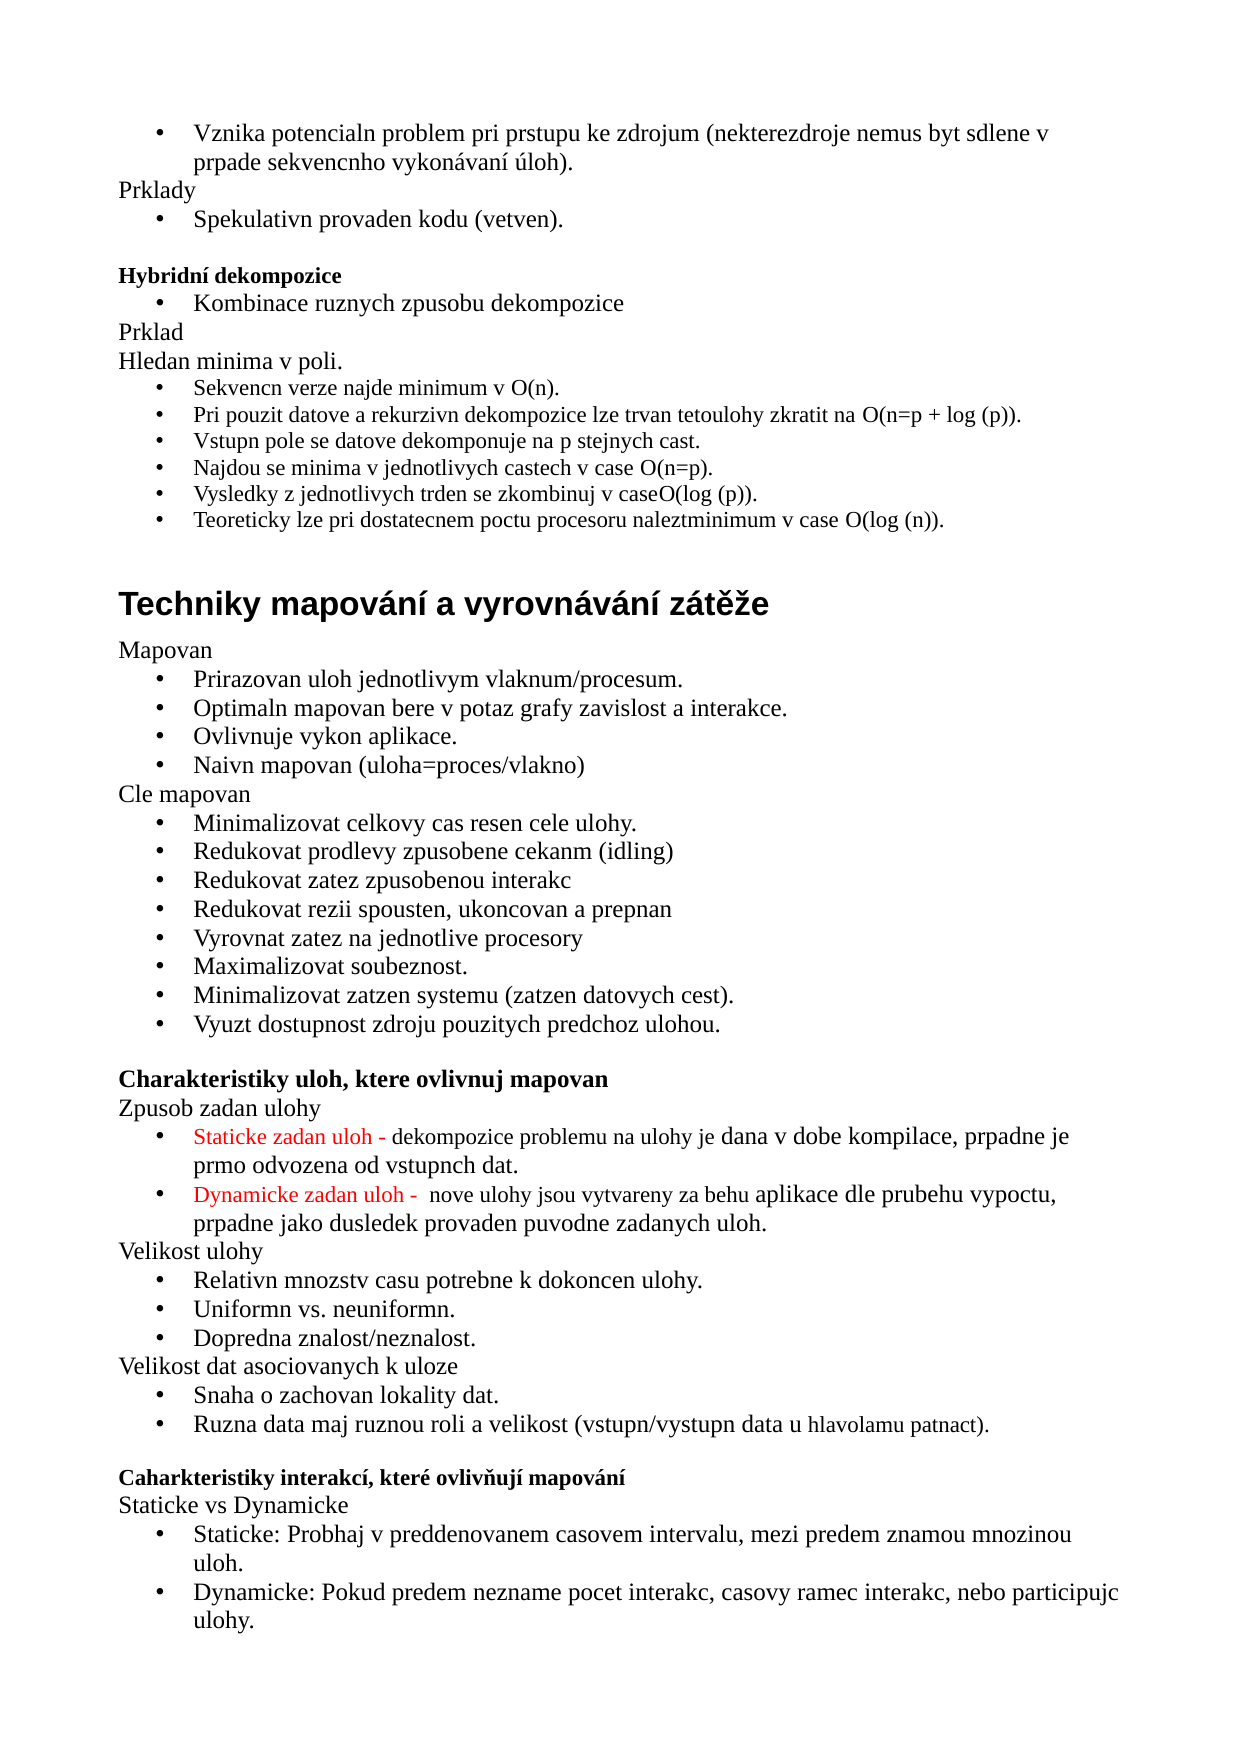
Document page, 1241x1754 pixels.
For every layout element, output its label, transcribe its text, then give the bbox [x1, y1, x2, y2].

subtitle Techniky mapování a vyrovnávání zátěže [118, 584, 1122, 623]
text Prklad [118, 317, 1122, 346]
list Staticke zadan uloh - dekompozice problemu na ulohy je dana v dobe kompilace, prpadne je prmo odvozena od vstupnch dat. [156, 1121, 1122, 1179]
list Minimalizovat zatzen systemu (zatzen datovych cest). [156, 980, 1122, 1009]
text Cle mapovan [118, 779, 1122, 808]
list Vstupn pole se datove dekomponuje na p stejnych cast. [156, 427, 1122, 453]
list Uniformn vs. neuniformn. [156, 1294, 1122, 1323]
list Najdou se minima v jednotlivych castech v case O(n=p). [156, 453, 1122, 480]
list Pri pouzit datove a rekurzivn dekompozice lze trvan tetoulohy zkratit na O(n=p + log (p)). [156, 401, 1122, 427]
list Sekvencn verze najde minimum v O(n). [156, 374, 1122, 401]
text Hybridní dekompozice [118, 262, 1122, 288]
list Dynamicke zadan uloh - nove ulohy jsou vytvareny za behu aplikace dle prubehu vypoctu, prpadne jako dusledek provaden puvodne zadanych uloh. [156, 1179, 1122, 1236]
text Staticke vs Dynamicke [118, 1490, 1122, 1519]
text Caharkteristiky interakcí, které ovlivňují mapování [118, 1464, 1122, 1490]
list Redukovat prodlevy zpusobene cekanm (idling) [156, 836, 1122, 865]
list Spekulativn provaden kodu (vetven). [156, 204, 1122, 233]
list Snaha o zachovan lokality dat. [156, 1380, 1122, 1409]
list Optimaln mapovan bere v potaz grafy zavislost a interakce. [156, 693, 1122, 721]
text Charakteristiky uloh, ktere ovlivnuj mapovan [118, 1064, 1122, 1093]
list Prirazovan uloh jednotlivym vlaknum/procesum. [156, 664, 1122, 693]
list Vyrovnat zatez na jednotlive procesory [156, 923, 1122, 951]
list Vyuzt dostupnost zdroju pouzitych predchoz ulohou. [156, 1009, 1122, 1038]
list Relativn mnozstv casu potrebne k dokoncen ulohy. [156, 1265, 1122, 1294]
text Velikost dat asociovanych k uloze [118, 1351, 1122, 1380]
list Ovlivnuje vykon aplikace. [156, 721, 1122, 750]
list Minimalizovat celkovy cas resen cele ulohy. [156, 808, 1122, 836]
list Naivn mapovan (uloha=proces/vlakno) [156, 750, 1122, 779]
list Staticke: Probhaj v preddenovanem casovem intervalu, mezi predem znamou mnozinou uloh. [156, 1519, 1122, 1577]
text Velikost ulohy [118, 1236, 1122, 1265]
text Mapovan [118, 635, 1122, 664]
list Maximalizovat soubeznost. [156, 951, 1122, 980]
text Prklady [118, 176, 1122, 204]
list Redukovat rezii spousten, ukoncovan a prepnan [156, 894, 1122, 923]
list Vznika potencialn problem pri prstupu ke zdrojum (nekterezdroje nemus byt sdlene v prpade sekvencnho vykonávaní úloh). [156, 118, 1122, 176]
text Hledan minima v poli. [118, 346, 1122, 374]
list Ruzna data maj ruznou roli a velikost (vstupn/vystupn data u hlavolamu patnact). [156, 1409, 1122, 1438]
list Dynamicke: Pokud predem nezname pocet interakc, casovy ramec interakc, nebo participujc ulohy. [156, 1577, 1122, 1634]
list Kombinace ruznych zpusobu dekompozice [156, 288, 1122, 317]
list Redukovat zatez zpusobenou interakc [156, 865, 1122, 894]
list Dopredna znalost/neznalost. [156, 1323, 1122, 1351]
list Vysledky z jednotlivych trden se zkombinuj v caseO(log (p)). [156, 480, 1122, 506]
list Teoreticky lze pri dostatecnem poctu procesoru naleztminimum v case O(log (n)). [156, 506, 1122, 533]
text Zpusob zadan ulohy [118, 1093, 1122, 1121]
